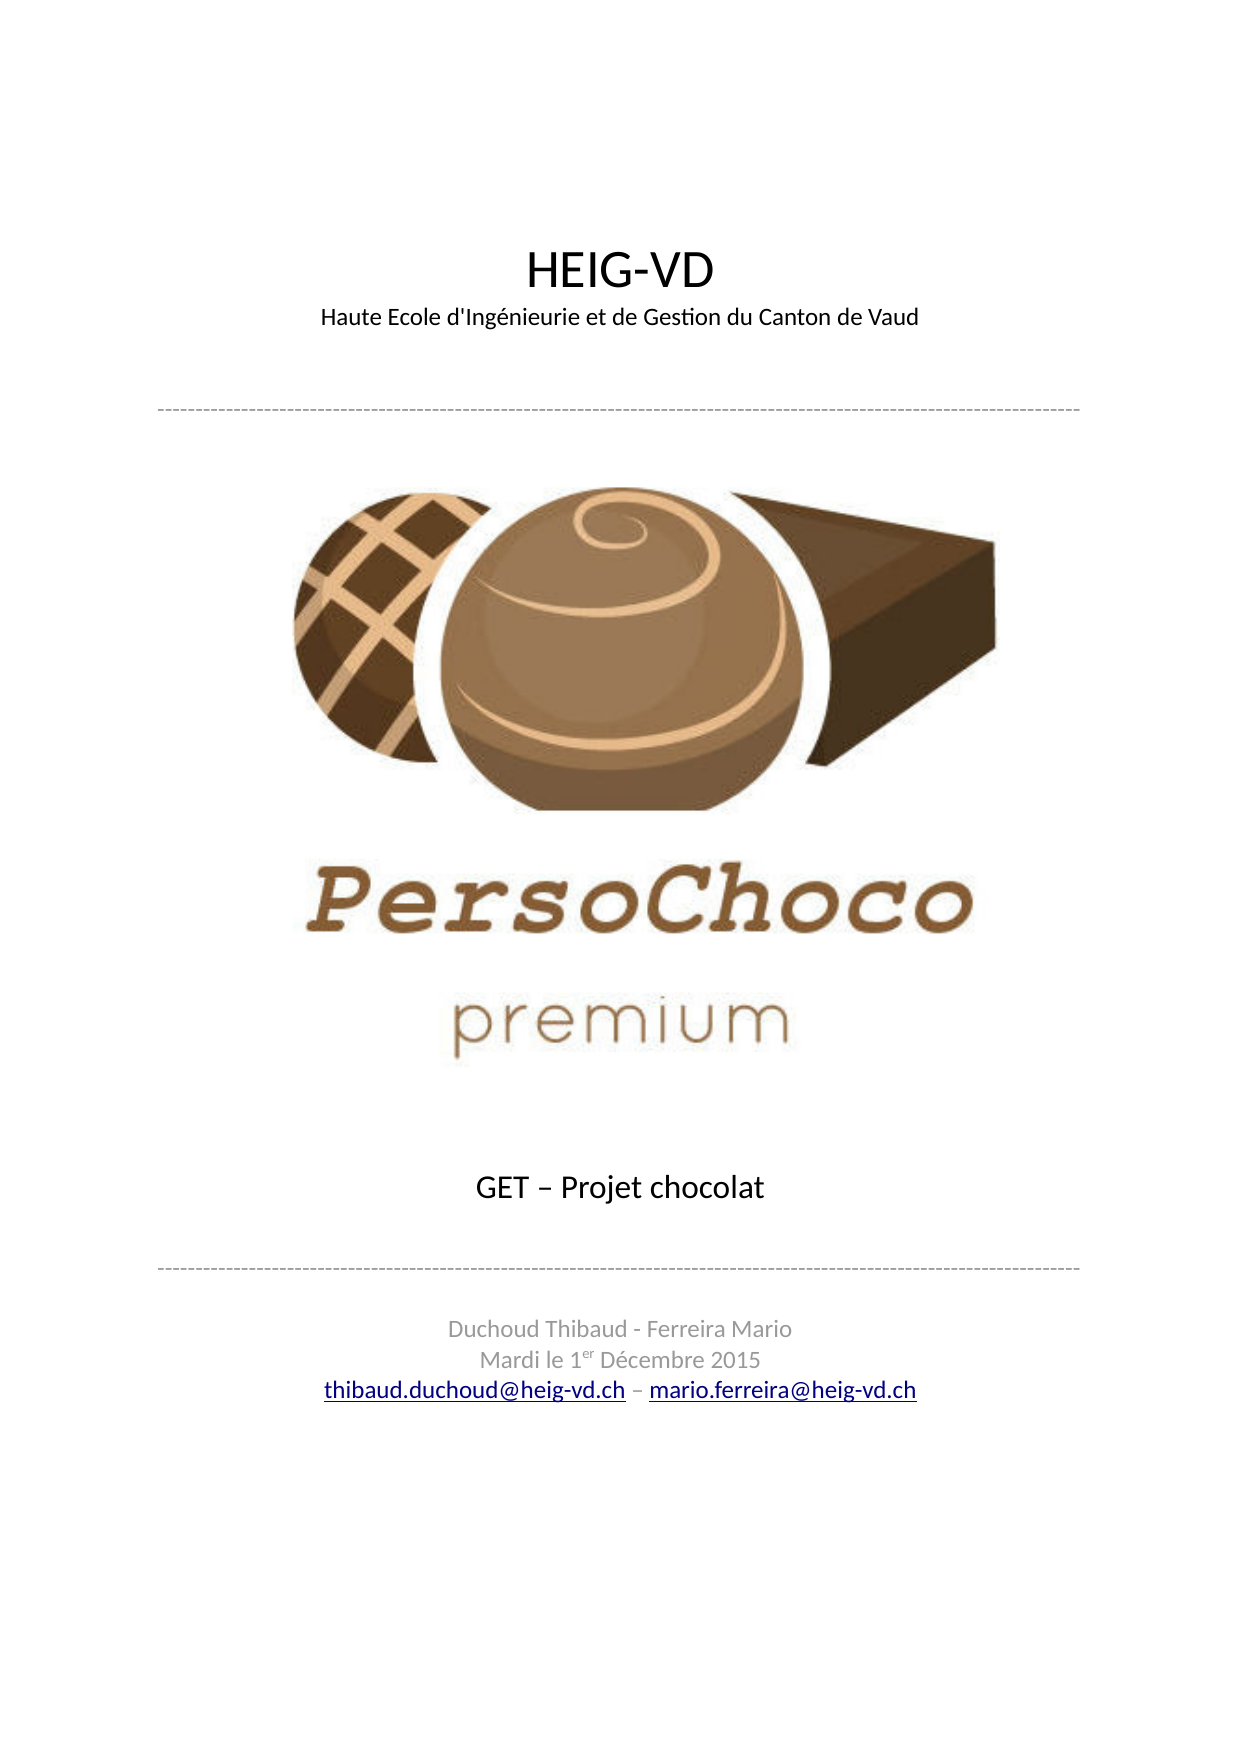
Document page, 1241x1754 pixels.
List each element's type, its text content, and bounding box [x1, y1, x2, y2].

text HEIG-VD [118, 235, 1122, 301]
text ------------------------------------------------------------------------------------------------------------------------- [118, 1253, 1122, 1283]
text ------------------------------------------------------------------------------------------------------------------------- [118, 393, 1122, 423]
text Haute Ecole d'Ingénieurie et de Gestion du Canton de Vaud [118, 301, 1122, 332]
text GET – Projet chocolat [118, 1166, 1122, 1207]
text Mardi le 1er Décembre 2015 [118, 1344, 1122, 1375]
picture [291, 473, 1000, 1071]
text thibaud.duchoud@heig-vd.ch – mario.ferreira@heig-vd.ch [118, 1375, 1122, 1405]
text Duchoud Thibaud - Ferreira Mario [118, 1314, 1122, 1344]
